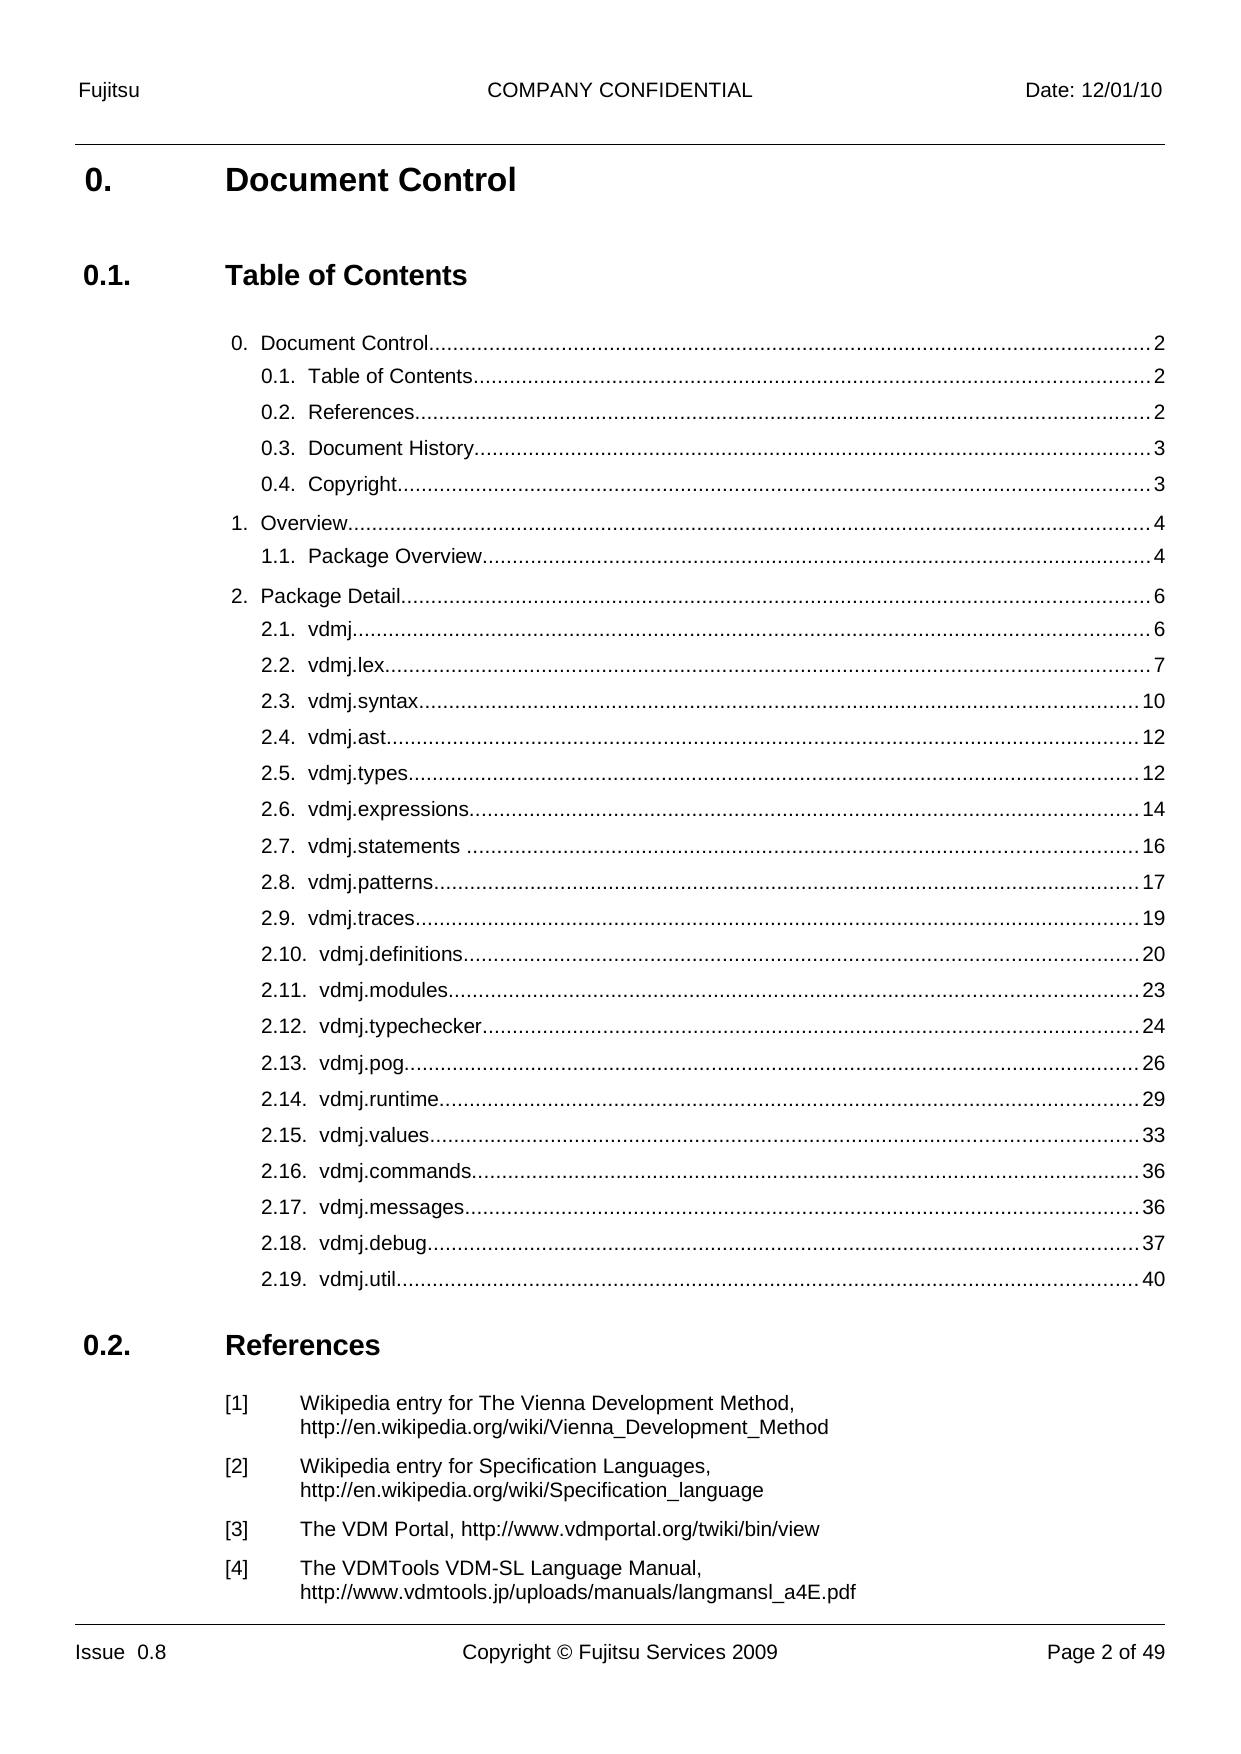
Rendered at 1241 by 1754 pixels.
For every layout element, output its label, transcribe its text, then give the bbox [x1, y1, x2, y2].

text 0.2. References 2 [255, 400, 1165, 424]
text 2.19. vdmj.util 40 [255, 1267, 1165, 1291]
text 2.8. vdmj.patterns 17 [255, 870, 1165, 894]
text 0.3. Document History 3 [255, 436, 1165, 460]
text 2.15. vdmj.values 33 [255, 1123, 1165, 1147]
text 2.12. vdmj.typechecker 24 [255, 1014, 1165, 1038]
text 2.3. vdmj.syntax 10 [255, 689, 1165, 713]
text 2.18. vdmj.debug 37 [255, 1231, 1165, 1255]
text 2.2. vdmj.lex 7 [255, 653, 1165, 677]
text 2.6. vdmj.expressions 14 [255, 797, 1165, 821]
text 2.4. vdmj.ast 12 [255, 725, 1165, 749]
text 2.7. vdmj.statements 16 [255, 833, 1165, 858]
text 0.1. Table of Contents 2 [255, 364, 1165, 388]
text 2. Package Detail 6 [225, 583, 1165, 608]
text 2.13. vdmj.pog 26 [255, 1050, 1165, 1074]
list The VDM Portal, http://www.vdmportal.org/twiki/bin/view [225, 1517, 1165, 1541]
list The VDMTools VDM-SL Language Manual, http://www.vdmtools.jp/uploads/manuals/langmansl_a4E.pdf [225, 1556, 1165, 1604]
text 2.10. vdmj.definitions 20 [255, 942, 1165, 966]
text 2.9. vdmj.traces 19 [255, 906, 1165, 930]
list Wikipedia entry for Specification Languages, http://en.wikipedia.org/wiki/Specification_language [225, 1454, 1165, 1502]
text 2.1. vdmj 6 [255, 617, 1165, 641]
text 2.11. vdmj.modules 23 [255, 978, 1165, 1002]
list Wikipedia entry for The Vienna Development Method, http://en.wikipedia.org/wiki/Vienna_Development_Method [225, 1391, 1165, 1439]
text 0.4. Copyright 3 [255, 472, 1165, 496]
text 2.14. vdmj.runtime 29 [255, 1087, 1165, 1111]
subtitle Table of Contents [75, 258, 1165, 292]
subtitle Document Control [75, 160, 1165, 198]
text 2.5. vdmj.types 12 [255, 761, 1165, 785]
text 1. Overview 4 [225, 511, 1165, 535]
text 2.17. vdmj.messages 36 [255, 1195, 1165, 1219]
text 1.1. Package Overview 4 [255, 544, 1165, 568]
subtitle References [75, 1327, 1165, 1361]
text 0. Document Control 2 [225, 331, 1165, 355]
text 2.16. vdmj.commands 36 [255, 1159, 1165, 1183]
